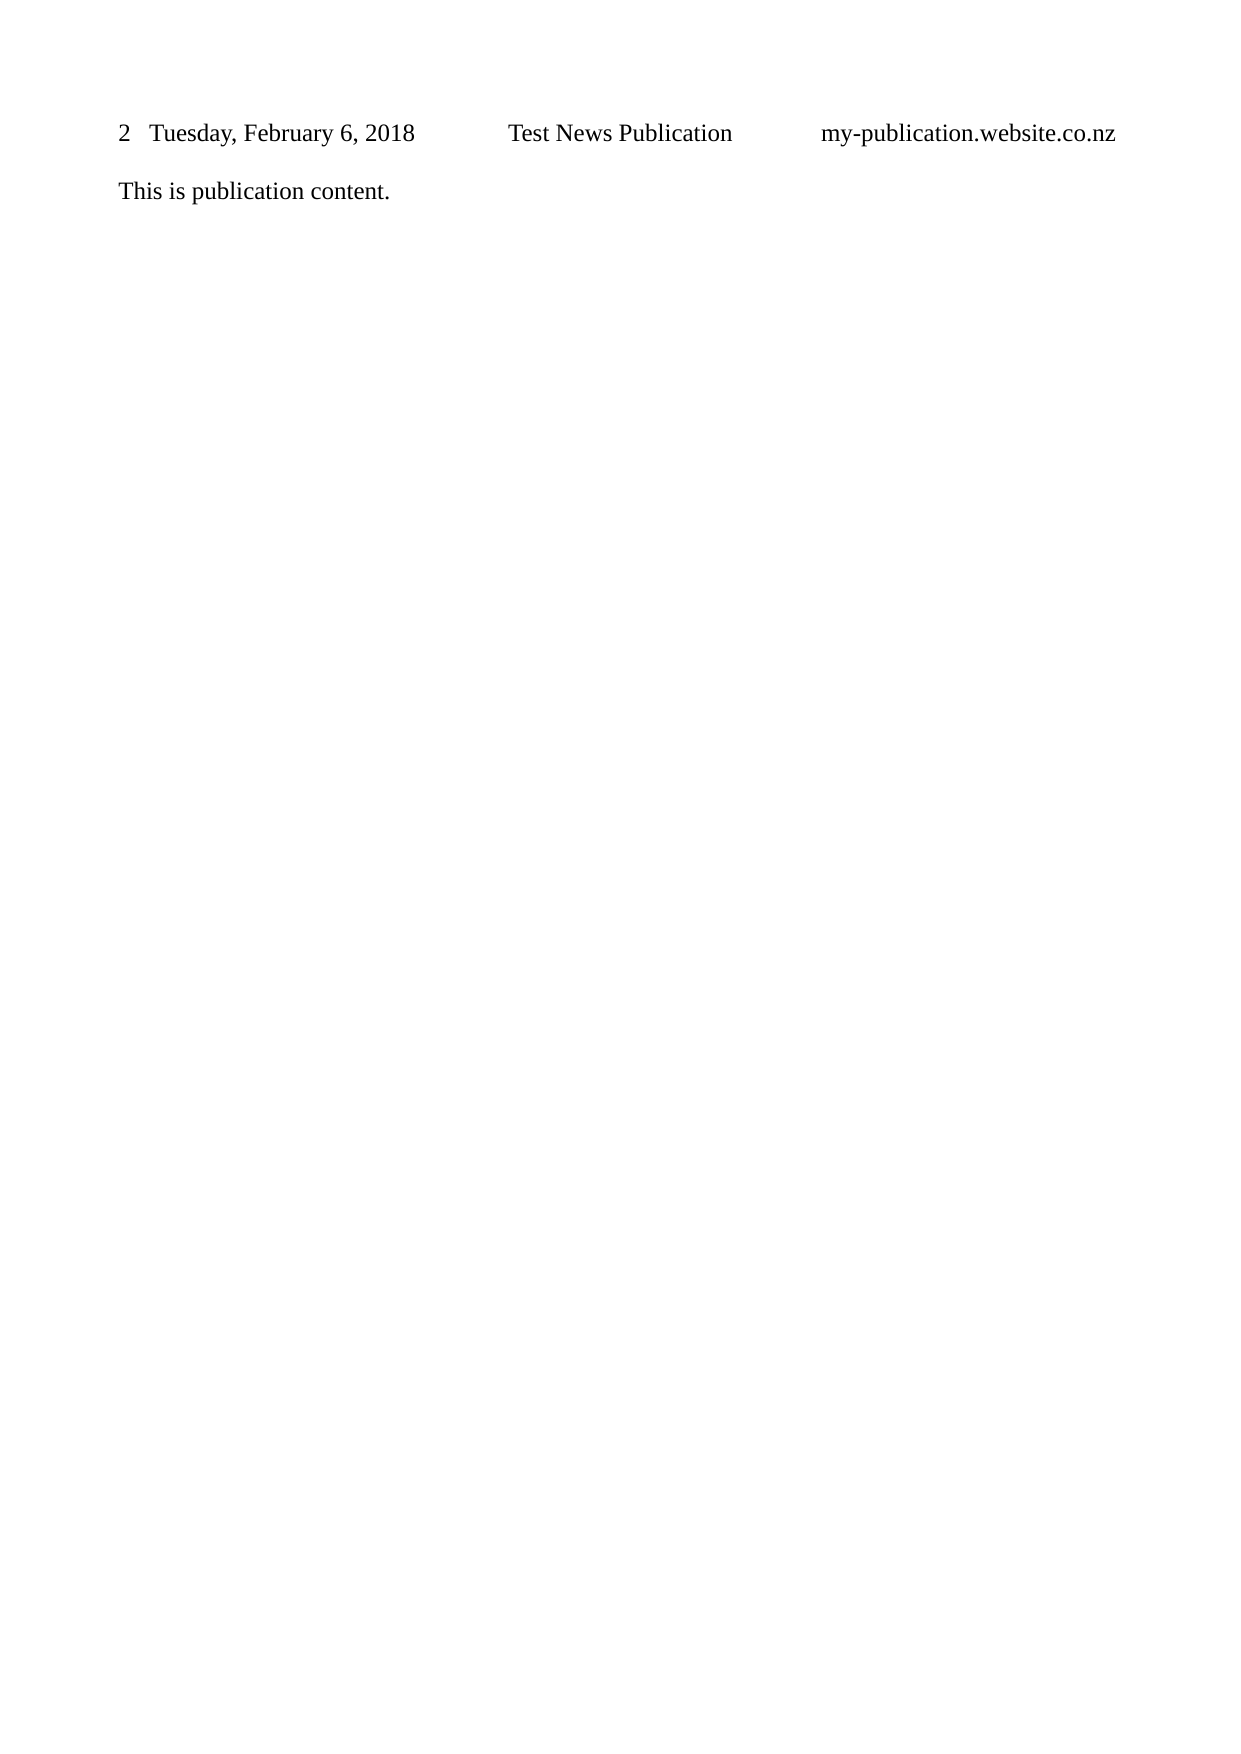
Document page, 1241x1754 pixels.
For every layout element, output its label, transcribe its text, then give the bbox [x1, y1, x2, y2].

text This is publication content. [118, 176, 1122, 205]
